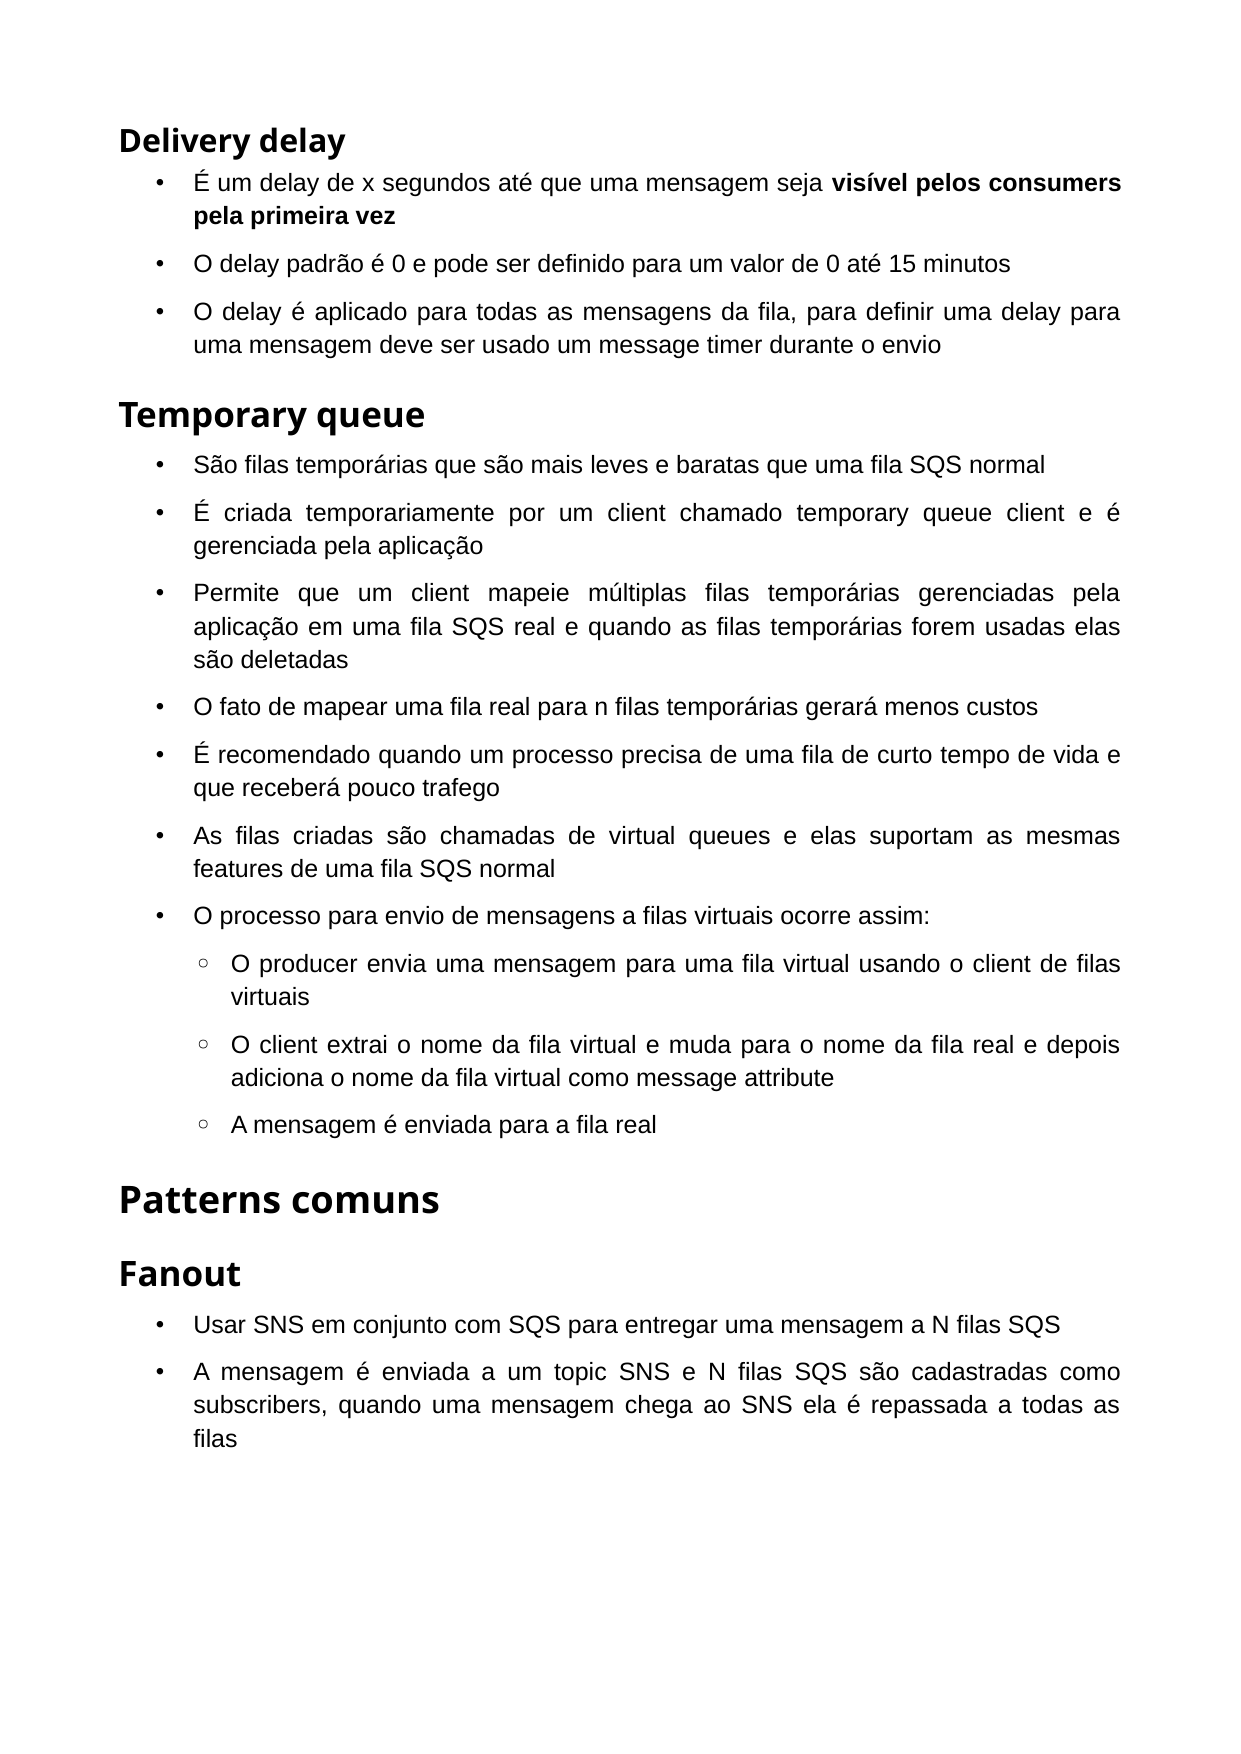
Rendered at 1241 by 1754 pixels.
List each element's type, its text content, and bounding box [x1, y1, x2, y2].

list É recomendado quando um processo precisa de uma fila de curto tempo de vida e que receberá pouco trafego [156, 740, 1122, 802]
list O client extrai o nome da fila virtual e muda para o nome da fila real e depois adiciona o nome da fila virtual como message attribute [193, 1030, 1122, 1092]
list Permite que um client mapeie múltiplas filas temporárias gerenciadas pela aplicação em uma fila SQS real e quando as filas temporárias forem usadas elas são deletadas [156, 578, 1122, 673]
list É um delay de x segundos até que uma mensagem seja visível pelos consumers pela primeira vez [156, 168, 1122, 230]
list O processo para envio de mensagens a filas virtuais ocorre assim: [156, 901, 1122, 930]
subtitle Patterns comuns [118, 1173, 1122, 1224]
list A mensagem é enviada a um topic SNS e N filas SQS são cadastradas como subscribers, quando uma mensagem chega ao SNS ela é repassada a todas as filas [156, 1357, 1122, 1452]
list O delay padrão é 0 e pode ser definido para um valor de 0 até 15 minutos [156, 249, 1122, 278]
list Usar SNS em conjunto com SQS para entregar uma mensagem a N filas SQS [156, 1310, 1122, 1338]
list O producer envia uma mensagem para uma fila virtual usando o client de filas virtuais [193, 949, 1122, 1011]
subtitle Fanout [118, 1249, 1122, 1297]
list O fato de mapear uma fila real para n filas temporárias gerará menos custos [156, 692, 1122, 721]
list A mensagem é enviada para a fila real [193, 1111, 1122, 1139]
list As filas criadas são chamadas de virtual queues e elas suportam as mesmas features de uma fila SQS normal [156, 821, 1122, 882]
subtitle Delivery delay [118, 118, 1122, 162]
list É criada temporariamente por um client chamado temporary queue client e é gerenciada pela aplicação [156, 498, 1122, 559]
list São filas temporárias que são mais leves e baratas que uma fila SQS normal [156, 450, 1122, 479]
list O delay é aplicado para todas as mensagens da fila, para definir uma delay para uma mensagem deve ser usado um message timer durante o envio [156, 297, 1122, 358]
subtitle Temporary queue [118, 390, 1122, 437]
